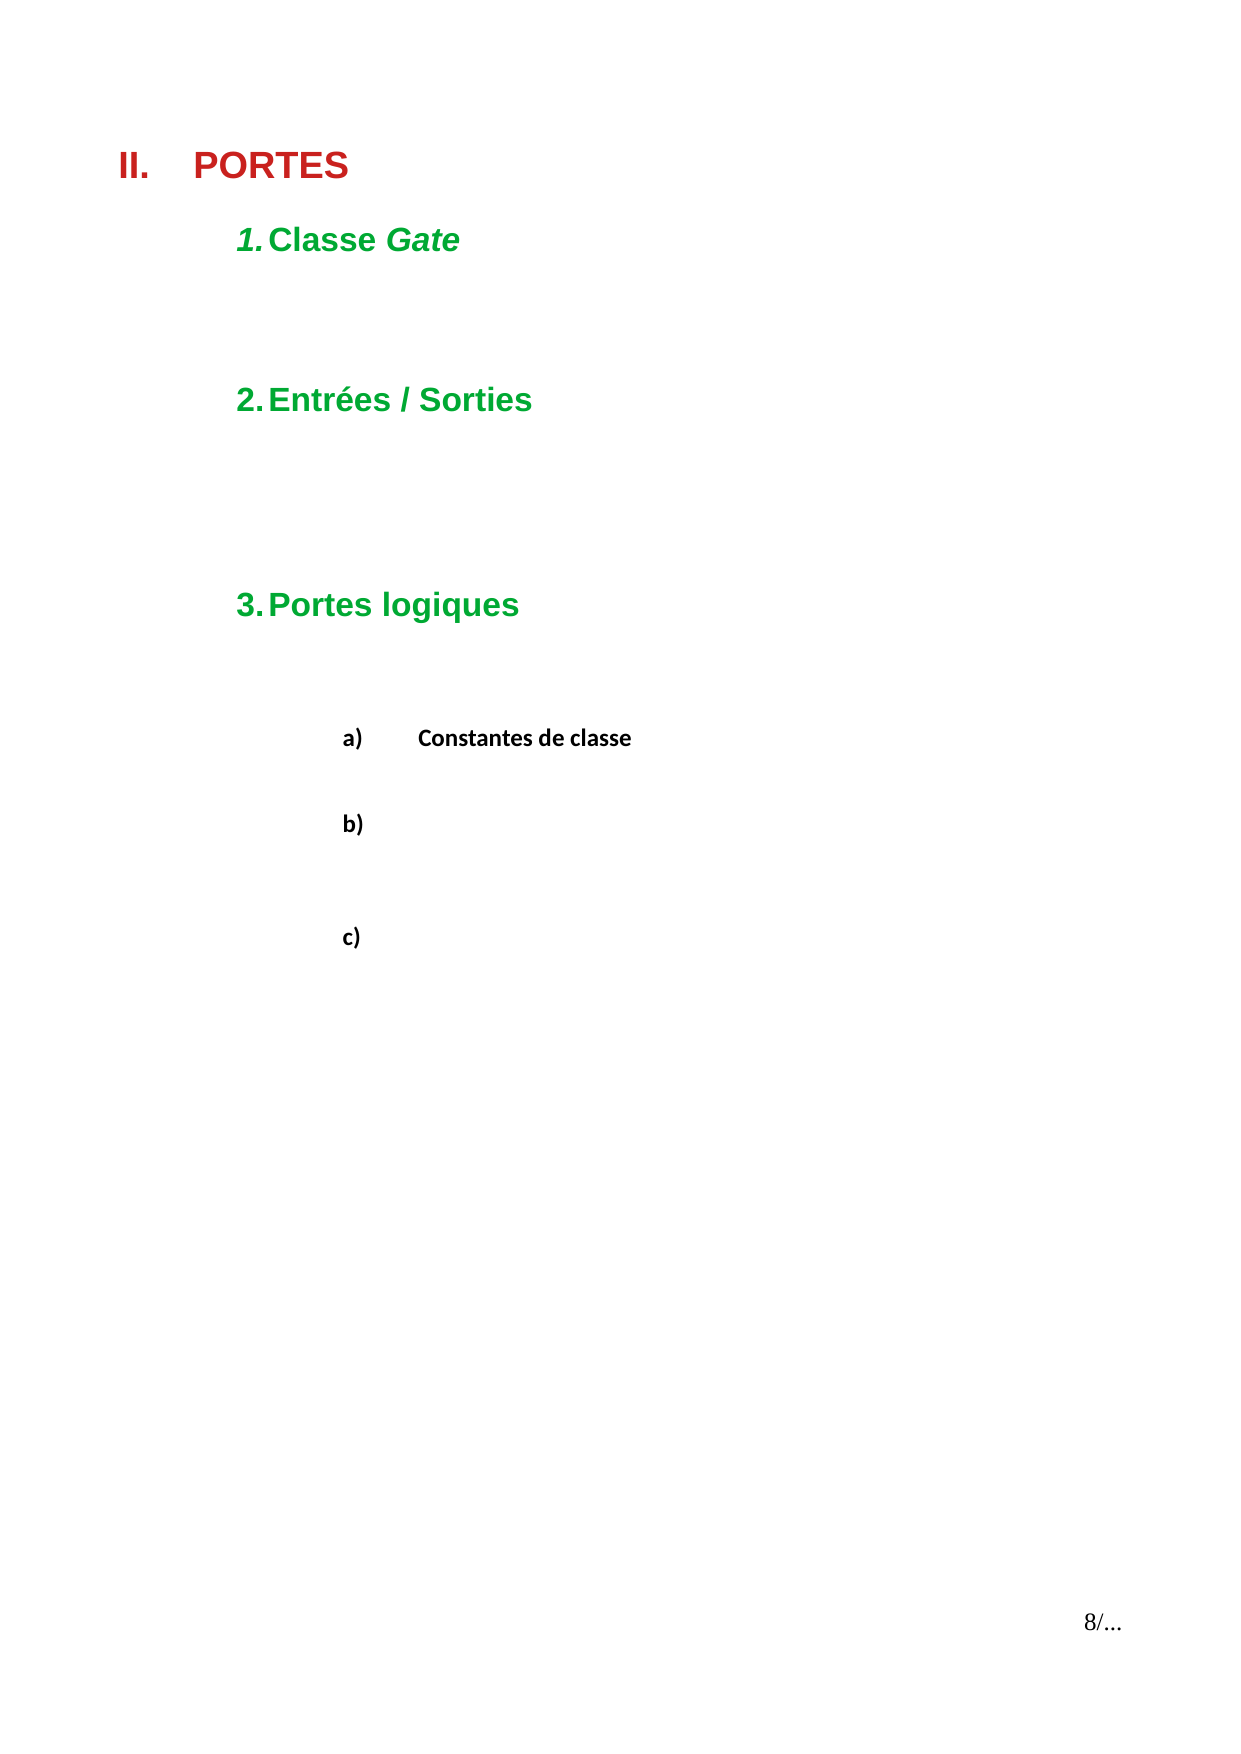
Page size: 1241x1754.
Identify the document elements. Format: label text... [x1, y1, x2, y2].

subtitle Classe Gate [236, 220, 1122, 259]
subtitle Constantes de classe [342, 722, 1122, 753]
subtitle Entrées / Sorties [236, 380, 1122, 419]
subtitle Portes logiques [236, 584, 1122, 623]
subtitle PORTES [118, 143, 1122, 187]
